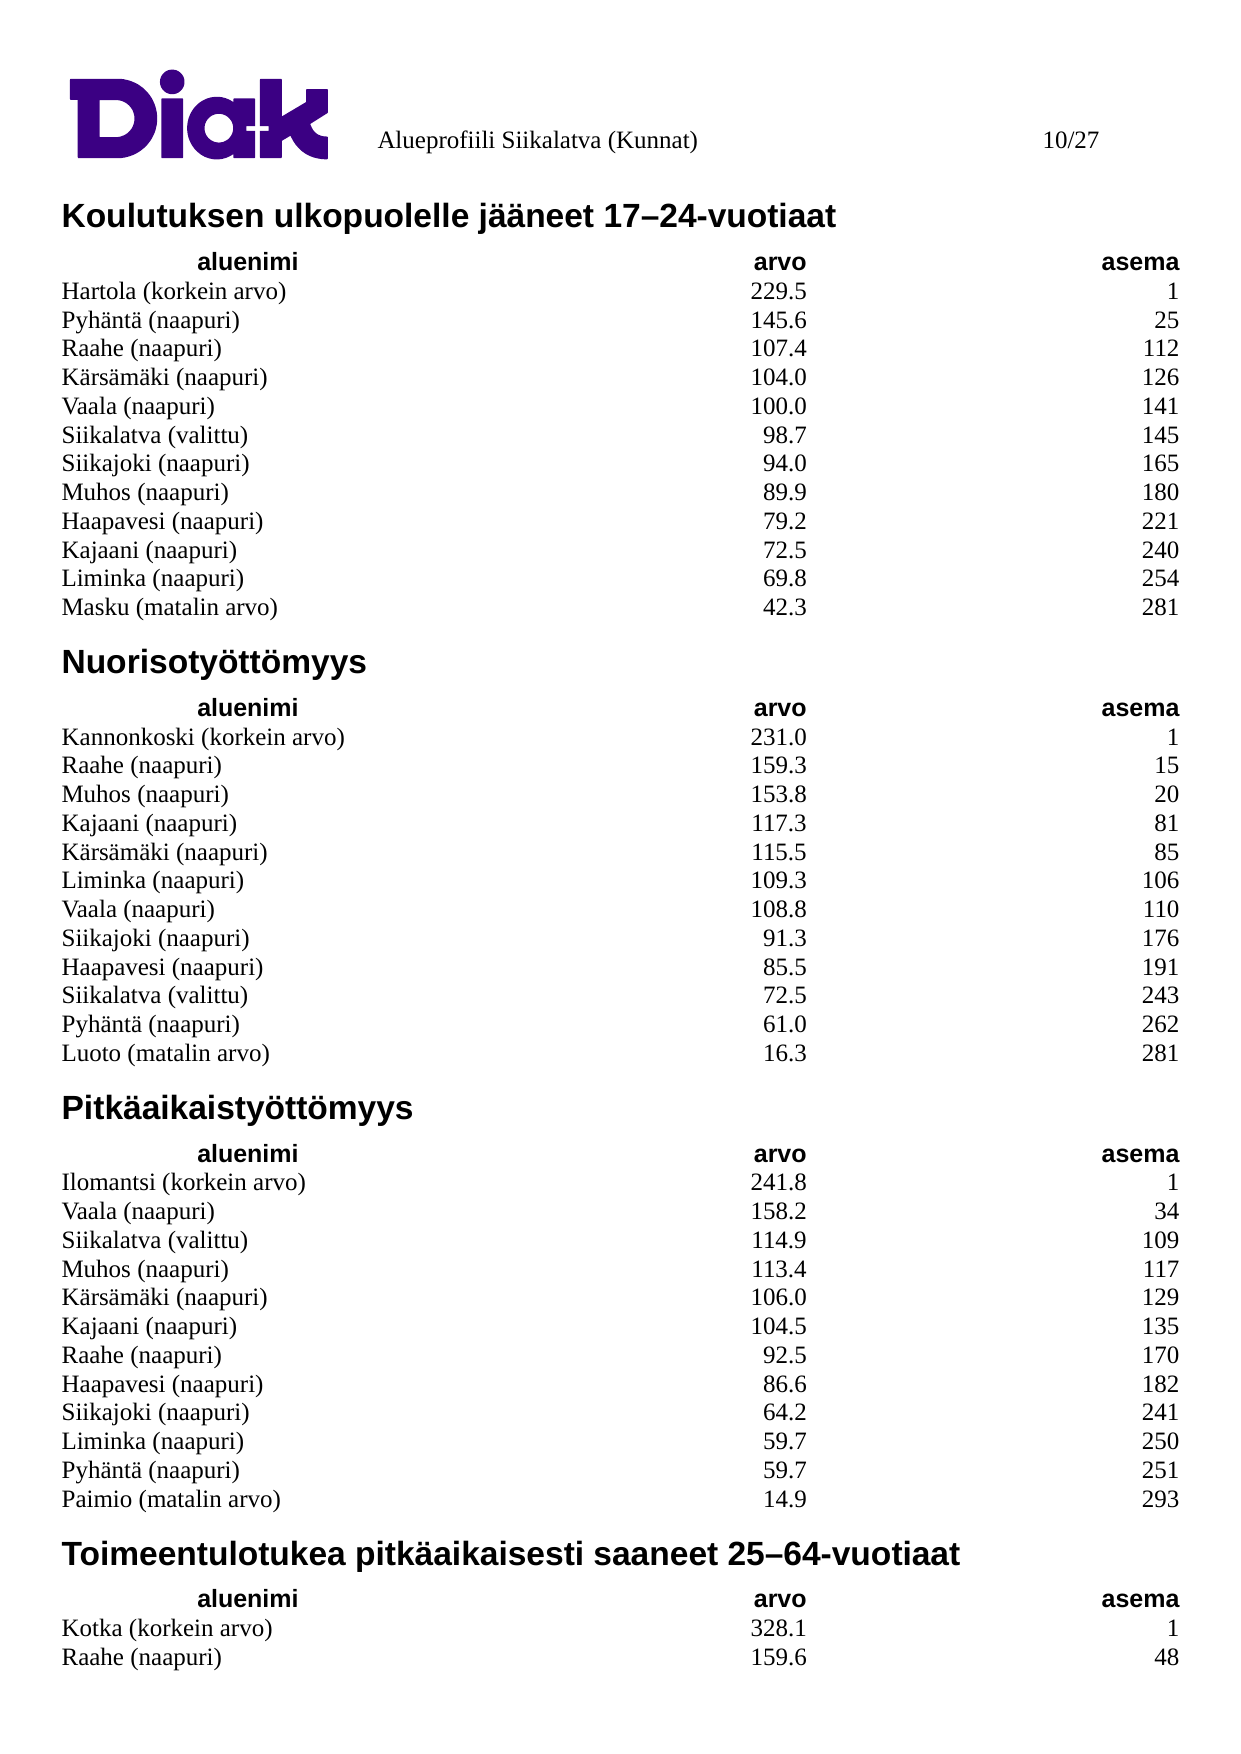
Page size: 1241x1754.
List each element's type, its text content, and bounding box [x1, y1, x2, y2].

table_cell 1 [806, 276, 1179, 305]
table_cell 85 [806, 837, 1179, 866]
table_cell Siikajoki (naapuri) [61, 1398, 434, 1426]
subtitle Pitkäaikaistyöttömyys [61, 1088, 1179, 1126]
table_cell 145.6 [434, 305, 806, 333]
table_header asema [806, 693, 1179, 722]
table_header aluenimi [61, 1585, 434, 1613]
table_cell 191 [806, 952, 1179, 981]
table_cell 42.3 [434, 592, 806, 621]
table_cell Pyhäntä (naapuri) [61, 1009, 434, 1038]
table_cell 159.6 [434, 1642, 806, 1671]
table_cell 158.2 [434, 1196, 806, 1225]
table_cell 1 [806, 1613, 1179, 1642]
table_cell Vaala (naapuri) [61, 894, 434, 923]
table_cell 61.0 [434, 1009, 806, 1038]
table_cell 165 [806, 449, 1179, 477]
table_cell 115.5 [434, 837, 806, 866]
table_cell 126 [806, 362, 1179, 391]
table_cell 110 [806, 894, 1179, 923]
table_cell 129 [806, 1283, 1179, 1311]
table_cell 72.5 [434, 981, 806, 1009]
table_cell Pyhäntä (naapuri) [61, 305, 434, 333]
table_header arvo [434, 1585, 806, 1613]
table_cell 104.5 [434, 1311, 806, 1340]
table_cell 229.5 [434, 276, 806, 305]
table_header asema [806, 247, 1179, 276]
subtitle Nuorisotyöttömyys [61, 642, 1179, 681]
table_cell 114.9 [434, 1225, 806, 1254]
table_cell 59.7 [434, 1455, 806, 1484]
table_cell Kärsämäki (naapuri) [61, 837, 434, 866]
table_cell 241 [806, 1398, 1179, 1426]
table_cell 109.3 [434, 866, 806, 894]
table_header arvo [434, 247, 806, 276]
table_cell 14.9 [434, 1484, 806, 1512]
table_cell Kärsämäki (naapuri) [61, 362, 434, 391]
table_cell 293 [806, 1484, 1179, 1512]
table_cell Siikalatva (valittu) [61, 1225, 434, 1254]
table_cell 231.0 [434, 722, 806, 751]
table_cell 170 [806, 1340, 1179, 1369]
table_cell 159.3 [434, 751, 806, 779]
table_cell Vaala (naapuri) [61, 1196, 434, 1225]
table_cell 117.3 [434, 808, 806, 837]
table_cell 328.1 [434, 1613, 806, 1642]
table_cell 81 [806, 808, 1179, 837]
table_cell 106 [806, 866, 1179, 894]
table_cell 69.8 [434, 564, 806, 592]
table_cell Haapavesi (naapuri) [61, 1369, 434, 1397]
table_cell 64.2 [434, 1398, 806, 1426]
table_cell 262 [806, 1009, 1179, 1038]
table_cell 281 [806, 1038, 1179, 1067]
table_cell 113.4 [434, 1254, 806, 1282]
table_cell 182 [806, 1369, 1179, 1397]
table_cell 241.8 [434, 1168, 806, 1196]
table_cell 176 [806, 923, 1179, 952]
table_cell Siikajoki (naapuri) [61, 923, 434, 952]
table_header asema [806, 1139, 1179, 1167]
subtitle Toimeentulotukea pitkäaikaisesti saaneet 25–64-vuotiaat [61, 1533, 1179, 1572]
table_cell Haapavesi (naapuri) [61, 952, 434, 981]
table_cell 104.0 [434, 362, 806, 391]
table_cell 100.0 [434, 391, 806, 420]
table_cell Vaala (naapuri) [61, 391, 434, 420]
table_cell Siikajoki (naapuri) [61, 449, 434, 477]
table_cell 86.6 [434, 1369, 806, 1397]
table_header asema [806, 1585, 1179, 1613]
table_header aluenimi [61, 247, 434, 276]
table_header aluenimi [61, 1139, 434, 1167]
table_cell Raahe (naapuri) [61, 1340, 434, 1369]
table_cell Raahe (naapuri) [61, 334, 434, 362]
table_cell Siikalatva (valittu) [61, 981, 434, 1009]
table_cell 48 [806, 1642, 1179, 1671]
table_cell 153.8 [434, 779, 806, 808]
table_cell 92.5 [434, 1340, 806, 1369]
table_cell 72.5 [434, 535, 806, 563]
table_cell 20 [806, 779, 1179, 808]
table_cell Liminka (naapuri) [61, 1426, 434, 1455]
table_cell 221 [806, 506, 1179, 535]
table_cell Muhos (naapuri) [61, 1254, 434, 1282]
table_cell 180 [806, 477, 1179, 506]
table_cell 145 [806, 420, 1179, 448]
table_header arvo [434, 693, 806, 722]
table_cell Kannonkoski (korkein arvo) [61, 722, 434, 751]
table_cell 79.2 [434, 506, 806, 535]
table_cell 108.8 [434, 894, 806, 923]
table_header aluenimi [61, 693, 434, 722]
table_cell Muhos (naapuri) [61, 779, 434, 808]
table_cell Kajaani (naapuri) [61, 535, 434, 563]
table_header arvo [434, 1139, 806, 1167]
table_cell Raahe (naapuri) [61, 751, 434, 779]
table_cell Kajaani (naapuri) [61, 808, 434, 837]
table_cell Haapavesi (naapuri) [61, 506, 434, 535]
table_cell 106.0 [434, 1283, 806, 1311]
table_cell 25 [806, 305, 1179, 333]
table_cell Kotka (korkein arvo) [61, 1613, 434, 1642]
table_cell 91.3 [434, 923, 806, 952]
table_cell 243 [806, 981, 1179, 1009]
table_cell Liminka (naapuri) [61, 866, 434, 894]
table_cell Paimio (matalin arvo) [61, 1484, 434, 1512]
table_cell 1 [806, 1168, 1179, 1196]
table_cell 135 [806, 1311, 1179, 1340]
subtitle Koulutuksen ulkopuolelle jääneet 17–24-vuotiaat [61, 196, 1179, 235]
table_cell Raahe (naapuri) [61, 1642, 434, 1671]
table_cell Kajaani (naapuri) [61, 1311, 434, 1340]
table_cell 240 [806, 535, 1179, 563]
table_cell 141 [806, 391, 1179, 420]
table_cell Siikalatva (valittu) [61, 420, 434, 448]
table_cell Ilomantsi (korkein arvo) [61, 1168, 434, 1196]
table_cell Pyhäntä (naapuri) [61, 1455, 434, 1484]
table_cell Masku (matalin arvo) [61, 592, 434, 621]
table_cell 15 [806, 751, 1179, 779]
table_cell 254 [806, 564, 1179, 592]
table_cell 16.3 [434, 1038, 806, 1067]
table_cell 94.0 [434, 449, 806, 477]
table_cell Liminka (naapuri) [61, 564, 434, 592]
table_cell 59.7 [434, 1426, 806, 1455]
table_cell 34 [806, 1196, 1179, 1225]
table_cell 117 [806, 1254, 1179, 1282]
table_cell 89.9 [434, 477, 806, 506]
table_cell 107.4 [434, 334, 806, 362]
table_cell 281 [806, 592, 1179, 621]
table_cell 112 [806, 334, 1179, 362]
table_cell Hartola (korkein arvo) [61, 276, 434, 305]
table_cell Kärsämäki (naapuri) [61, 1283, 434, 1311]
table_cell 251 [806, 1455, 1179, 1484]
table_cell 1 [806, 722, 1179, 751]
table_cell Muhos (naapuri) [61, 477, 434, 506]
table_cell 109 [806, 1225, 1179, 1254]
table_cell Luoto (matalin arvo) [61, 1038, 434, 1067]
table_cell 98.7 [434, 420, 806, 448]
table_cell 250 [806, 1426, 1179, 1455]
table_cell 85.5 [434, 952, 806, 981]
